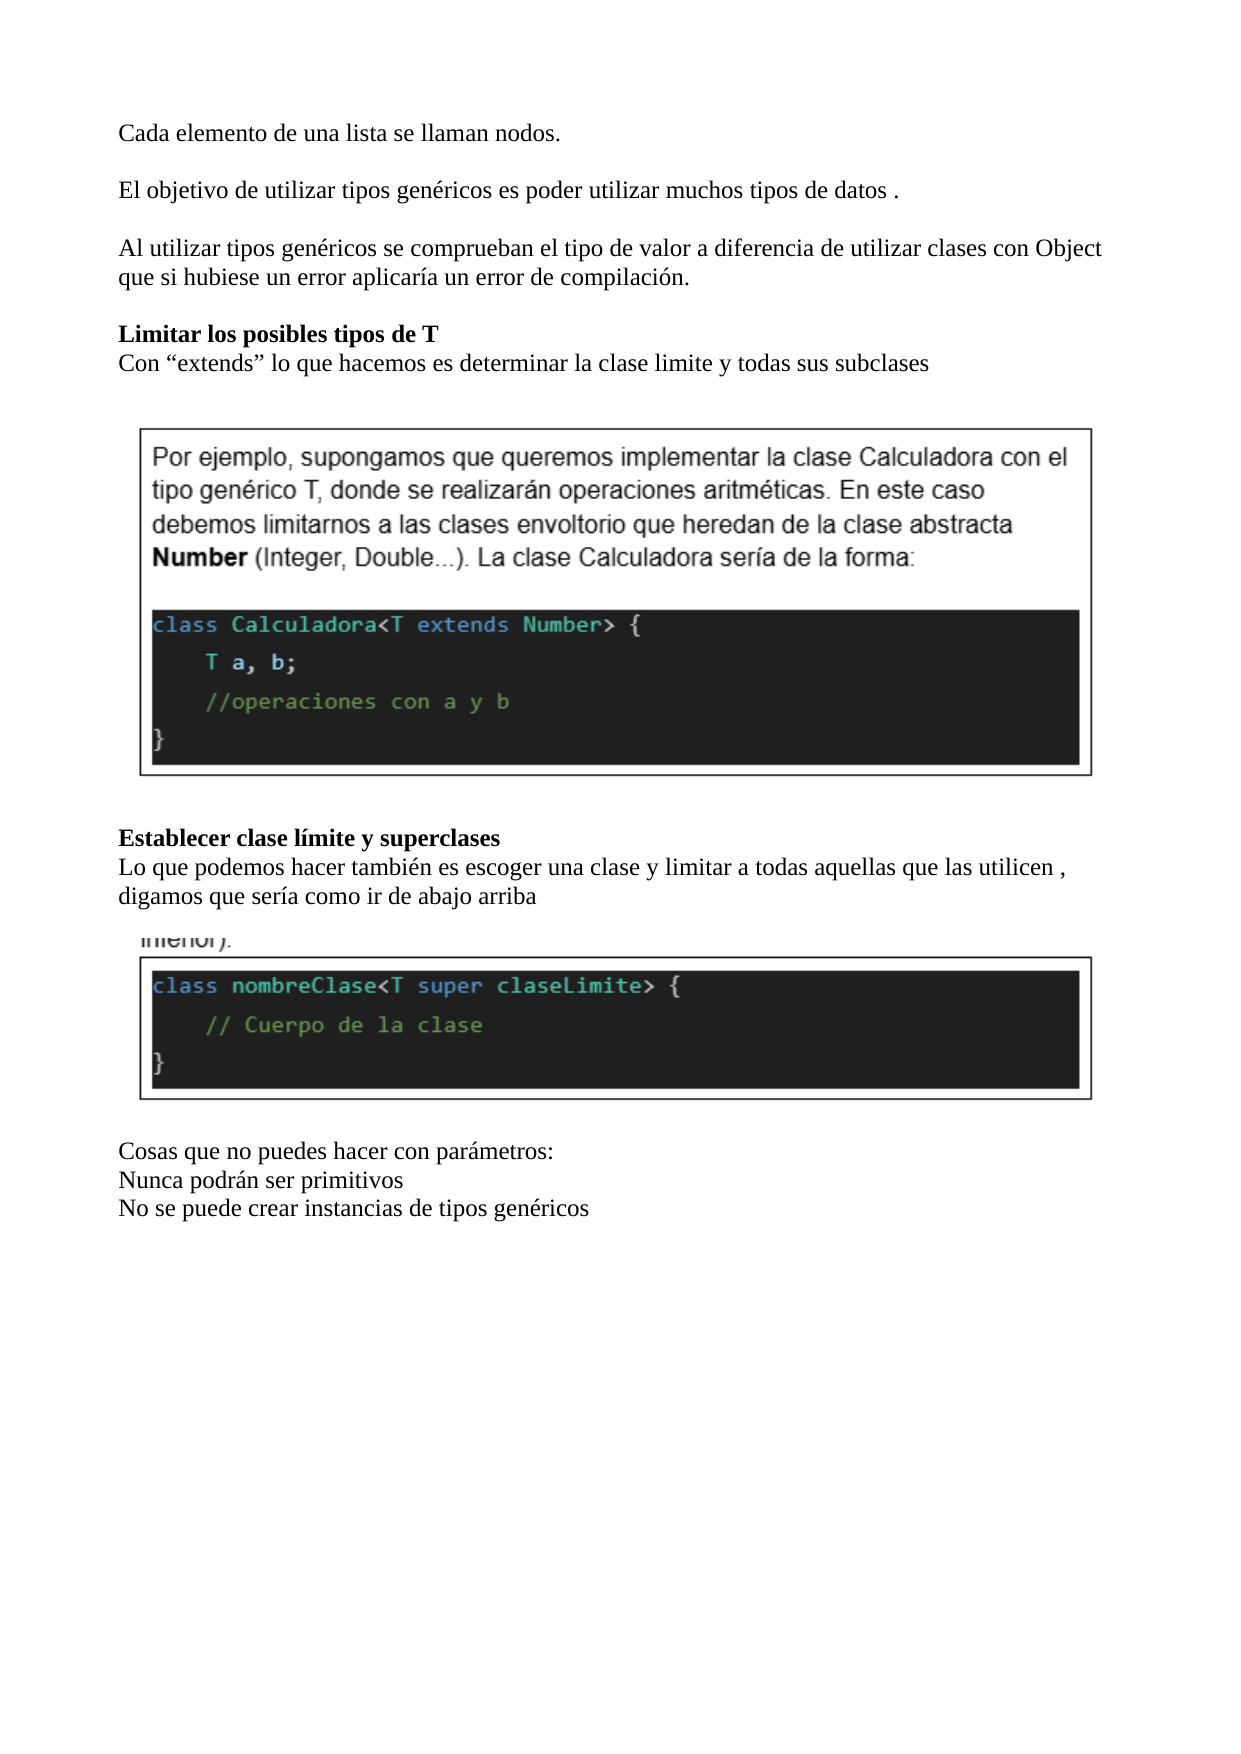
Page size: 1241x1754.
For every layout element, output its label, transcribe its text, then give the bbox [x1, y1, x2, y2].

text Con “extends” lo que hacemos es determinar la clase limite y todas sus subclases [118, 348, 1122, 377]
picture [118, 938, 1111, 1108]
text Cada elemento de una lista se llaman nodos. [118, 118, 1122, 147]
text Limitar los posibles tipos de T [118, 319, 1122, 348]
text El objetivo de utilizar tipos genéricos es poder utilizar muchos tipos de datos . [118, 176, 1122, 204]
text Establecer clase límite y superclases [118, 823, 1122, 852]
text Al utilizar tipos genéricos se comprueban el tipo de valor a diferencia de utilizar clases con Object que si hubiese un error aplicaría un error de compilación. [118, 233, 1122, 291]
text Cosas que no puedes hacer con parámetros: [118, 1136, 1122, 1165]
text Nunca podrán ser primitivos [118, 1165, 1122, 1193]
text No se puede crear instancias de tipos genéricos [118, 1193, 1122, 1222]
picture [118, 405, 1097, 795]
text Lo que podemos hacer también es escoger una clase y limitar a todas aquellas que las utilicen , digamos que sería como ir de abajo arriba [118, 852, 1122, 910]
